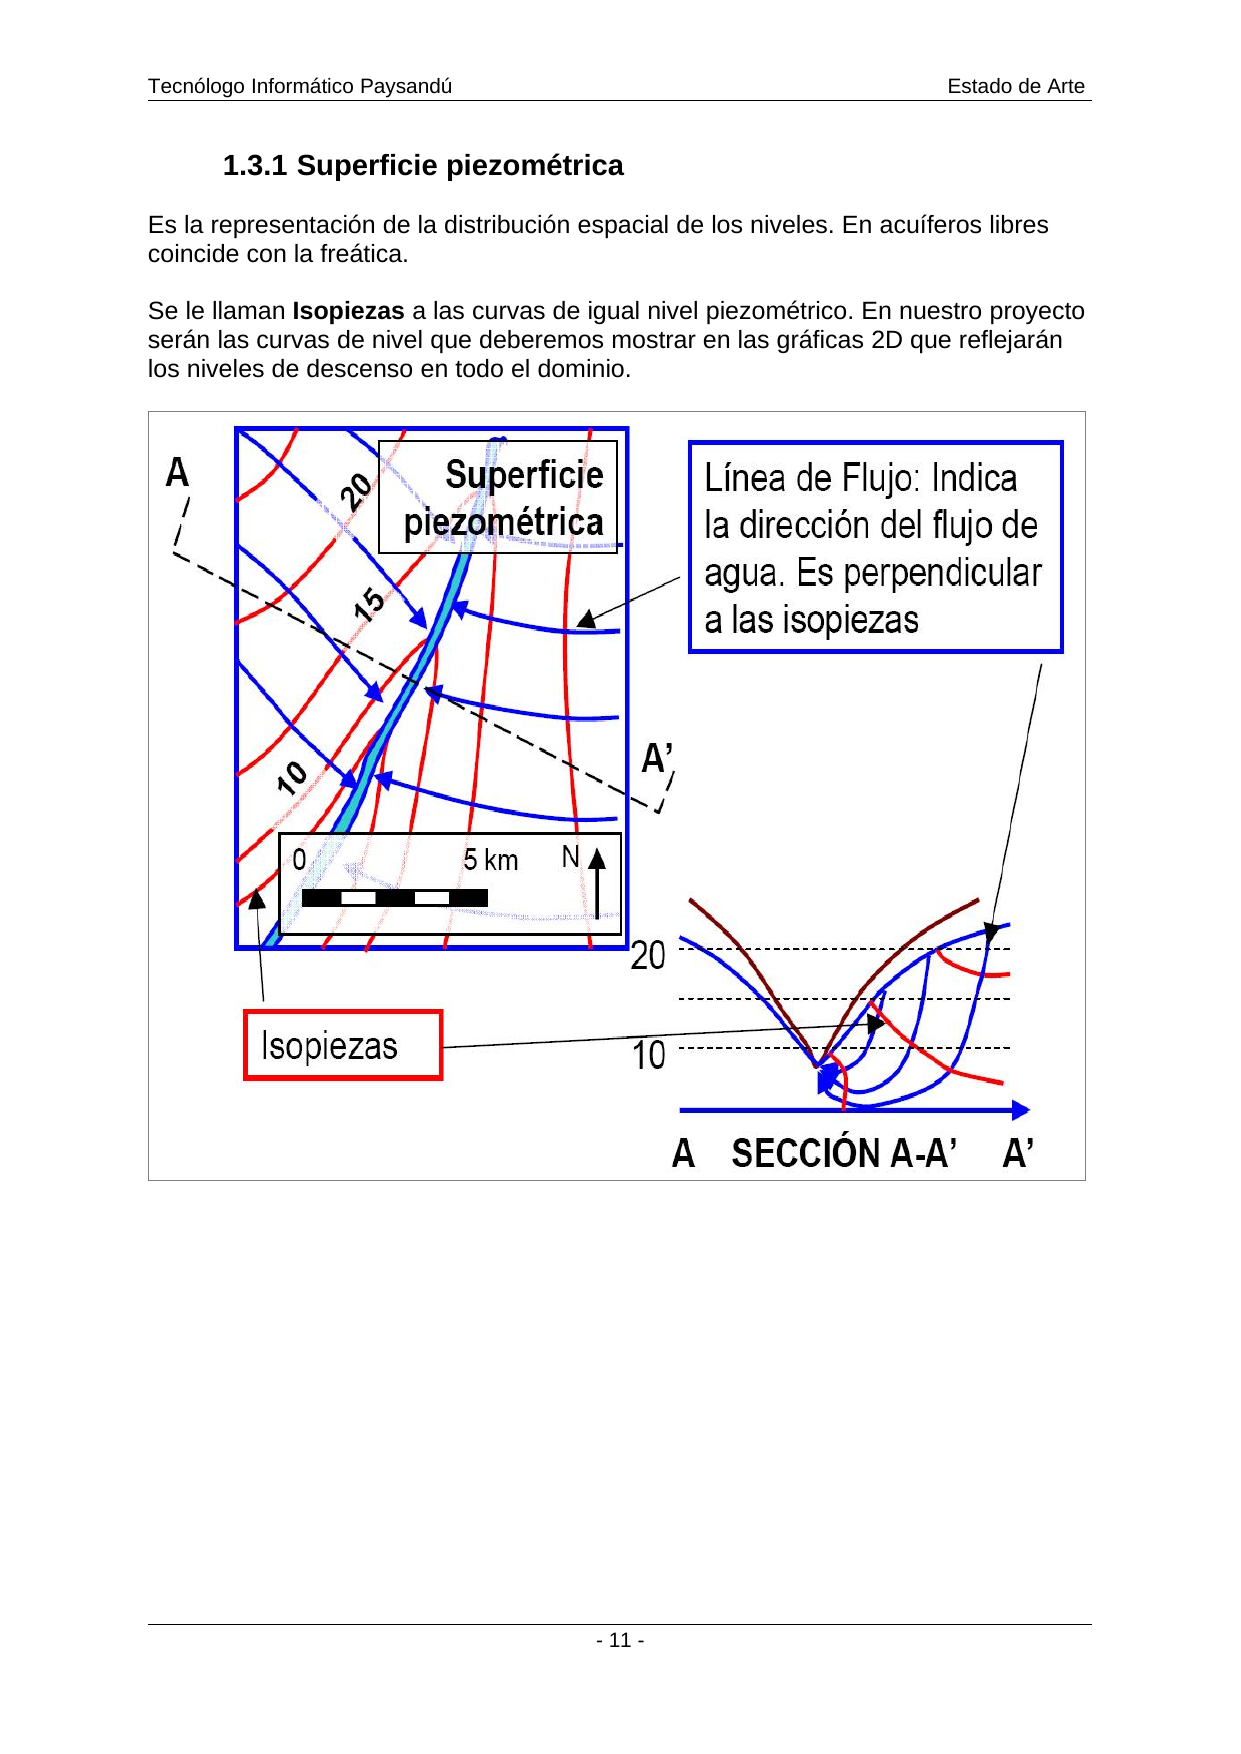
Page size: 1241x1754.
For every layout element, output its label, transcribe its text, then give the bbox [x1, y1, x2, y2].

text Es la representación de la distribución espacial de los niveles. En acuíferos libres coincide con la freática. [148, 210, 1092, 267]
text Se le llaman Isopiezas a las curvas de igual nivel piezométrico. En nuestro proyecto serán las curvas de nivel que deberemos mostrar en las gráficas 2D que reflejarán los niveles de descenso en todo el dominio. [148, 296, 1092, 382]
subtitle Superficie piezométrica [223, 148, 1092, 181]
picture [164, 420, 1070, 1173]
